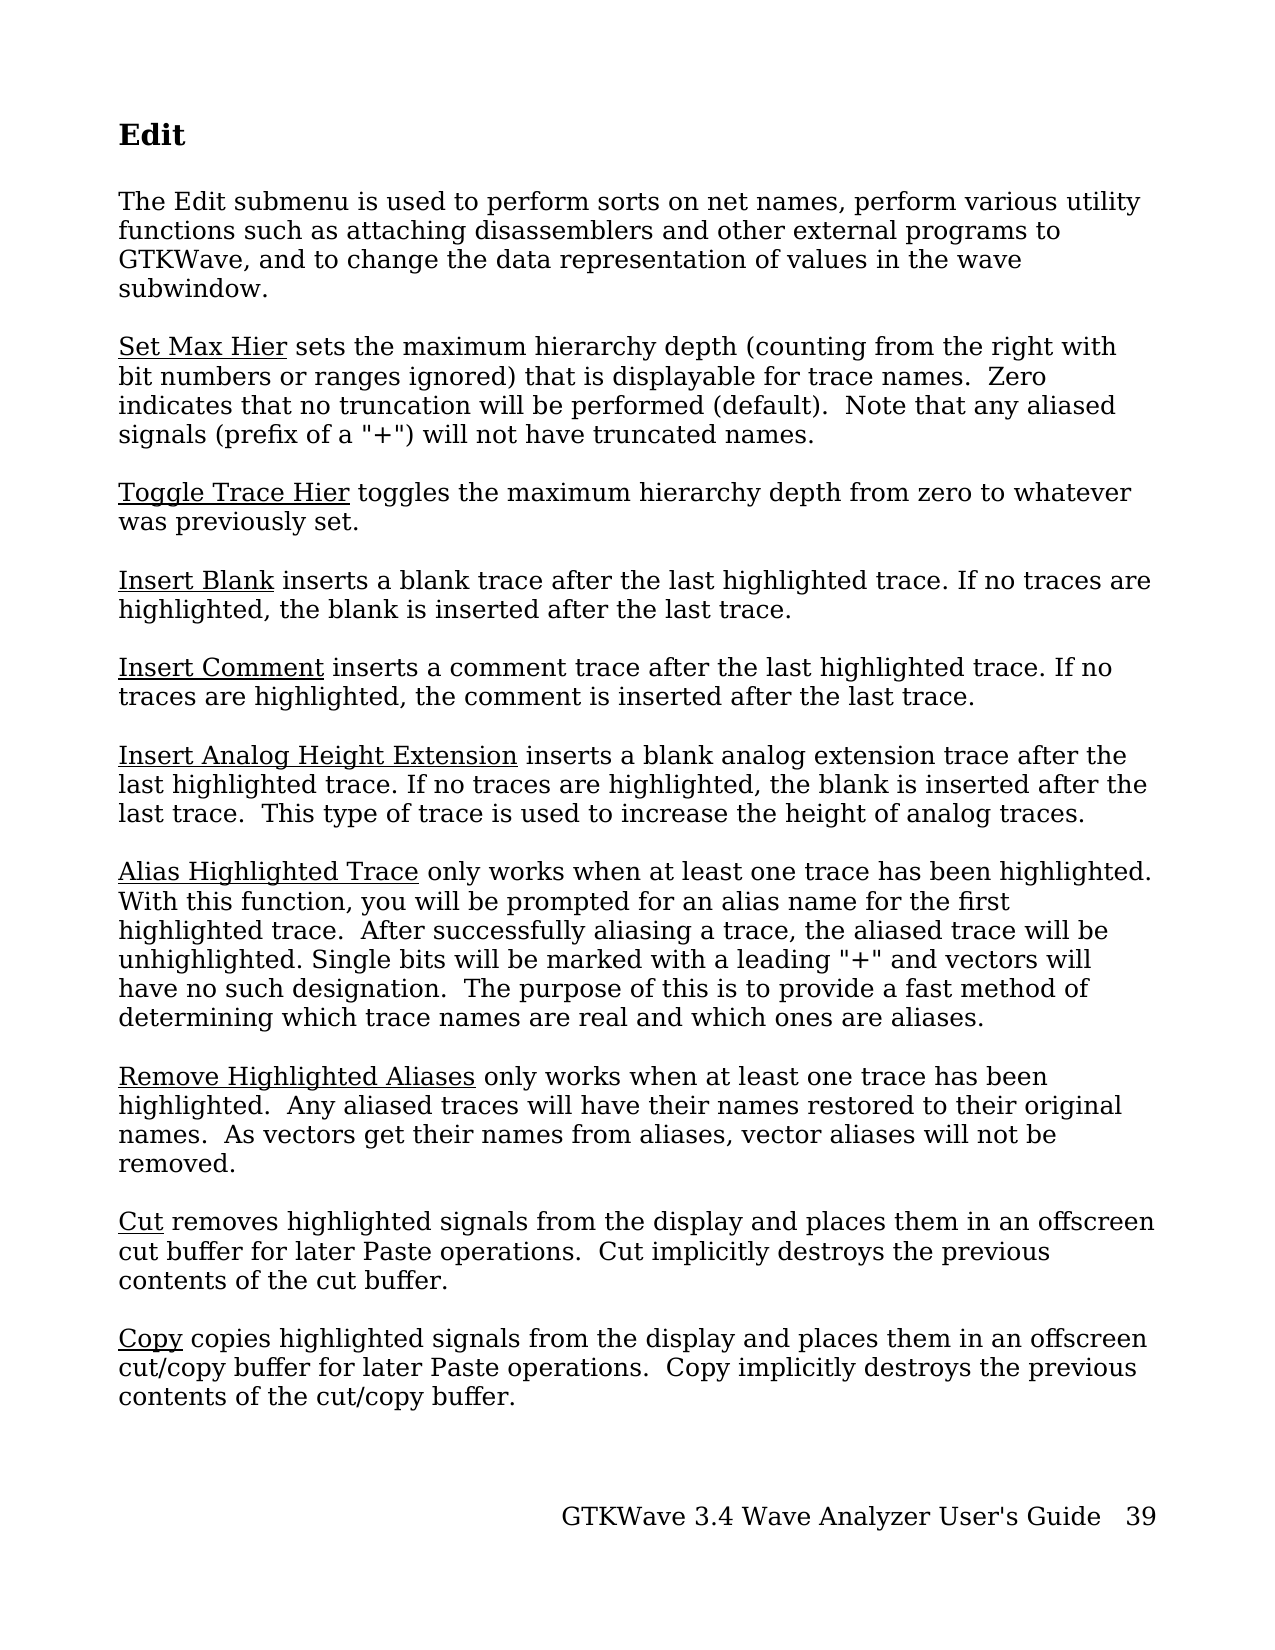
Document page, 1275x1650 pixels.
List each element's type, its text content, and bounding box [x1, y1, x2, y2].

text Remove Highlighted Aliases only works when at least one trace has been highlighted. Any aliased traces will have their names restored to their original names. As vectors get their names from aliases, vector aliases will not be removed. [118, 1062, 1157, 1178]
text Copy copies highlighted signals from the display and places them in an offscreen cut/copy buffer for later Paste operations. Copy implicitly destroys the previous contents of the cut/copy buffer. [118, 1324, 1157, 1412]
text Alias Highlighted Trace only works when at least one trace has been highlighted. With this function, you will be prompted for an alias name for the first highlighted trace. After successfully aliasing a trace, the aliased trace will be unhighlighted. Single bits will be marked with a leading "+" and vectors will have no such designation. The purpose of this is to provide a fast method of determining which trace names are real and which ones are aliases. [118, 857, 1157, 1032]
text Toggle Trace Hier toggles the maximum hierarchy depth from zero to whatever was previously set. [118, 478, 1157, 537]
text Cut removes highlighted signals from the display and places them in an offscreen cut buffer for later Paste operations. Cut implicitly destroys the previous contents of the cut buffer. [118, 1207, 1157, 1295]
text Insert Blank inserts a blank trace after the last highlighted trace. If no traces are highlighted, the blank is inserted after the last trace. [118, 566, 1157, 624]
text The Edit submenu is used to perform sorts on net names, perform various utility functions such as attaching disassemblers and other external programs to GTKWave, and to change the data representation of values in the wave subwindow. [118, 187, 1157, 303]
text Set Max Hier sets the maximum hierarchy depth (counting from the right with bit numbers or ranges ignored) that is displayable for trace names. Zero indicates that no truncation will be performed (default). Note that any aliased signals (prefix of a "+") will not have truncated names. [118, 332, 1157, 449]
subtitle Edit [118, 118, 1157, 152]
text Insert Analog Height Extension inserts a blank analog extension trace after the last highlighted trace. If no traces are highlighted, the blank is inserted after the last trace. This type of trace is used to increase the height of analog traces. [118, 741, 1157, 828]
text Insert Comment inserts a comment trace after the last highlighted trace. If no traces are highlighted, the comment is inserted after the last trace. [118, 653, 1157, 712]
